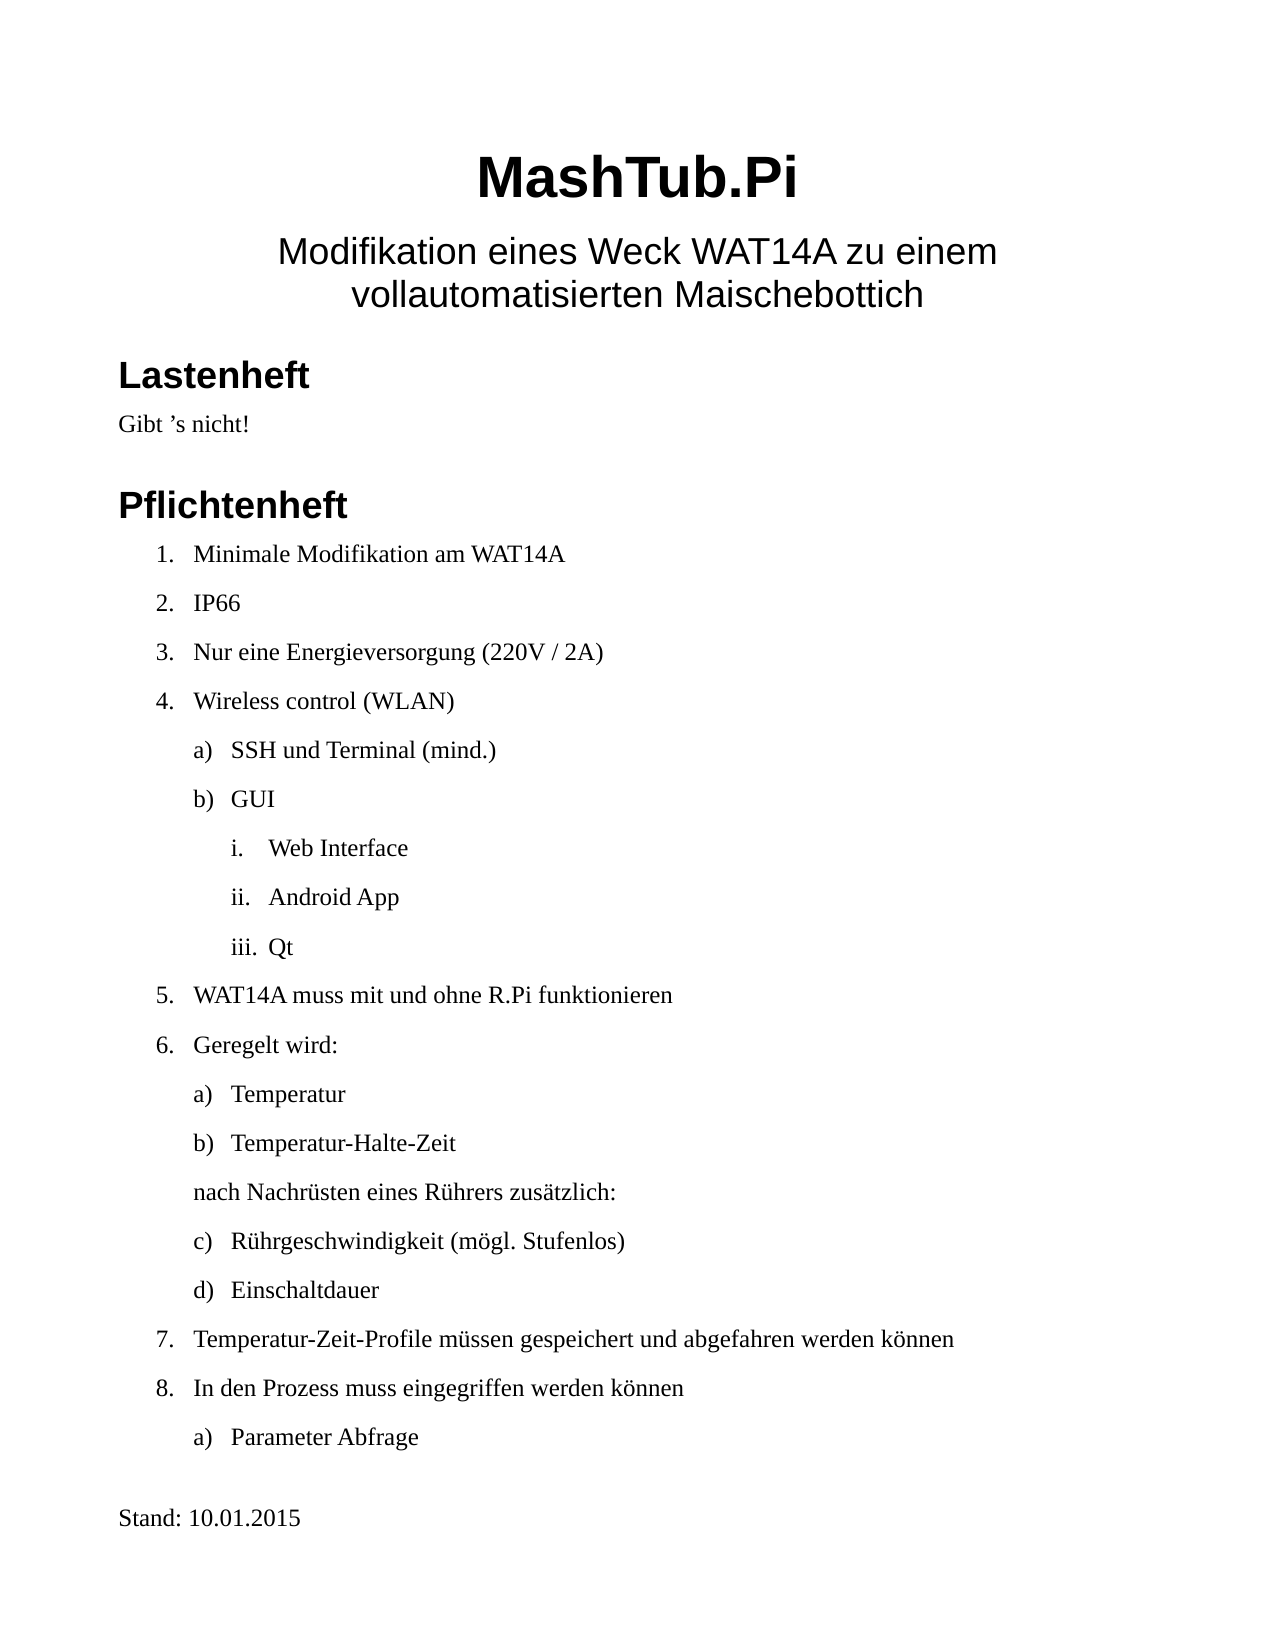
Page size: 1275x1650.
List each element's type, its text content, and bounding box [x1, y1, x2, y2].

list Rührgeschwindigkeit (mögl. Stufenlos) [193, 1226, 1157, 1255]
list Geregelt wird: [156, 1030, 1157, 1058]
list nach Nachrüsten eines Rührers zusätzlich: [156, 1177, 1157, 1206]
list Parameter Abfrage [193, 1422, 1157, 1451]
list Qt [231, 932, 1157, 960]
subtitle Modifikation eines Weck WAT14A zu einem vollautomatisierten Maischebottich [118, 229, 1157, 315]
list In den Prozess muss eingegriffen werden können [156, 1373, 1157, 1402]
list Temperatur [193, 1079, 1157, 1107]
list Web Interface [231, 833, 1157, 862]
subtitle Pflichtenheft [118, 483, 1157, 527]
list GUI [193, 784, 1157, 813]
list Temperatur-Zeit-Profile müssen gespeichert und abgefahren werden können [156, 1324, 1157, 1353]
text Gibt ’s nicht! [118, 409, 1157, 438]
list WAT14A muss mit und ohne R.Pi funktionieren [156, 981, 1157, 1009]
list Minimale Modifikation am WAT14A [156, 539, 1157, 568]
title MashTub.Pi [118, 143, 1157, 210]
list Einschaltdauer [193, 1275, 1157, 1304]
list Temperatur-Halte-Zeit [193, 1128, 1157, 1157]
list IP66 [156, 588, 1157, 617]
list SSH und Terminal (mind.) [193, 735, 1157, 764]
list Nur eine Energieversorgung (220V / 2A) [156, 637, 1157, 666]
list Android App [231, 882, 1157, 911]
subtitle Lastenheft [118, 353, 1157, 396]
list Wireless control (WLAN) [156, 686, 1157, 715]
